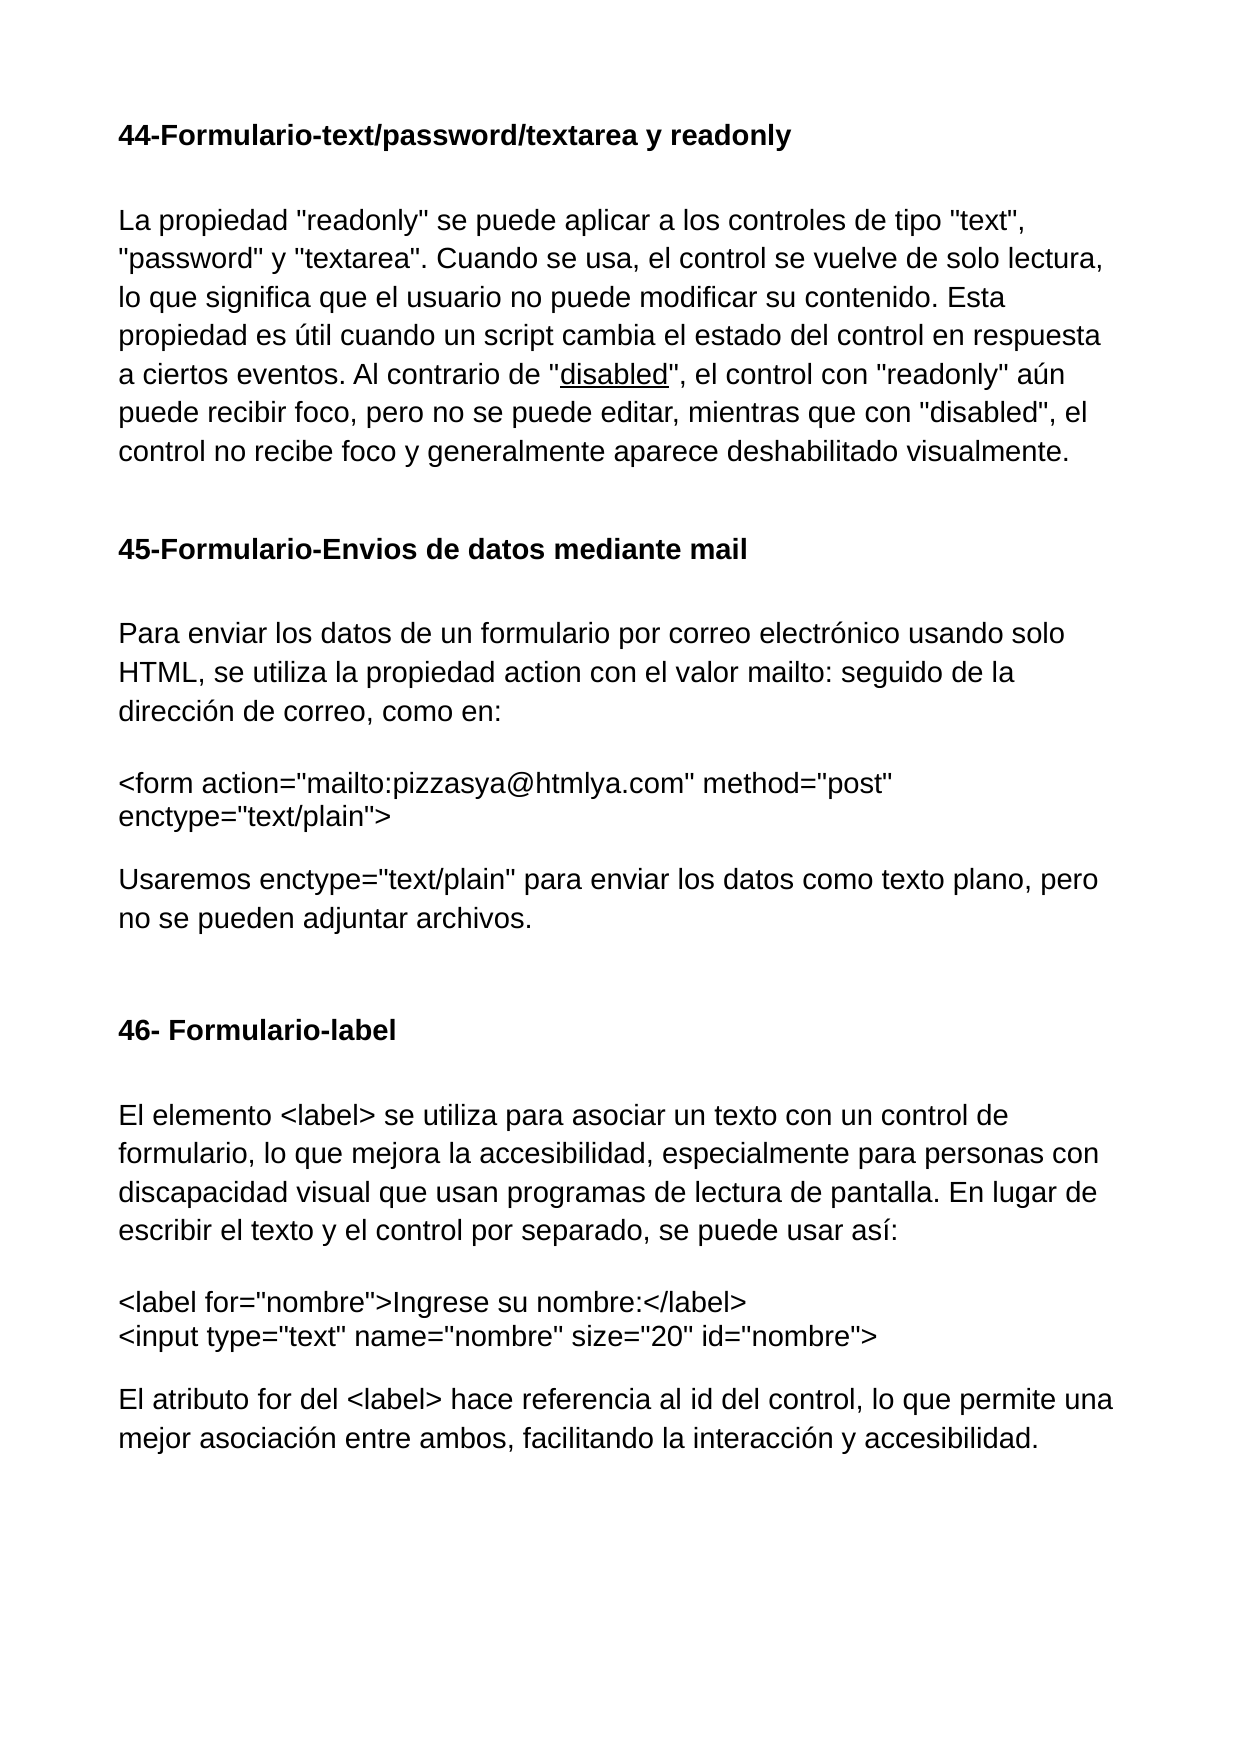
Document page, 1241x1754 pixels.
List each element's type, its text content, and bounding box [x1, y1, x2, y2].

text <input type="text" name="nombre" size="20" id="nombre"> [118, 1319, 1122, 1353]
subtitle 46- Formulario-label [118, 1013, 1122, 1047]
subtitle 44-Formulario-text/password/textarea y readonly [118, 118, 1122, 152]
text El elemento <label> se utiliza para asociar un texto con un control de formulario, lo que mejora la accesibilidad, especialmente para personas con discapacidad visual que usan programas de lectura de pantalla. En lugar de escribir el texto y el control por separado, se puede usar así: [118, 1098, 1122, 1247]
text Usaremos enctype="text/plain" para enviar los datos como texto plano, pero no se pueden adjuntar archivos. [118, 862, 1122, 934]
text Para enviar los datos de un formulario por correo electrónico usando solo HTML, se utiliza la propiedad action con el valor mailto: seguido de la dirección de correo, como en: [118, 616, 1122, 727]
subtitle 45-Formulario-Envios de datos mediante mail [118, 532, 1122, 565]
text <form action="mailto:pizzasya@htmlya.com" method="post" enctype="text/plain"> [118, 766, 1122, 833]
text El atributo for del <label> hace referencia al id del control, lo que permite una mejor asociación entre ambos, facilitando la interacción y accesibilidad. [118, 1382, 1122, 1454]
text La propiedad "readonly" se puede aplicar a los controles de tipo "text", "password" y "textarea". Cuando se usa, el control se vuelve de solo lectura, lo que significa que el usuario no puede modificar su contenido. Esta propiedad es útil cuando un script cambia el estado del control en respuesta a ciertos eventos. Al contrario de "disabled", el control con "readonly" aún puede recibir foco, pero no se puede editar, mientras que con "disabled", el control no recibe foco y generalmente aparece deshabilitado visualmente. [118, 203, 1122, 467]
text <label for="nombre">Ingrese su nombre:</label> [118, 1286, 1122, 1319]
